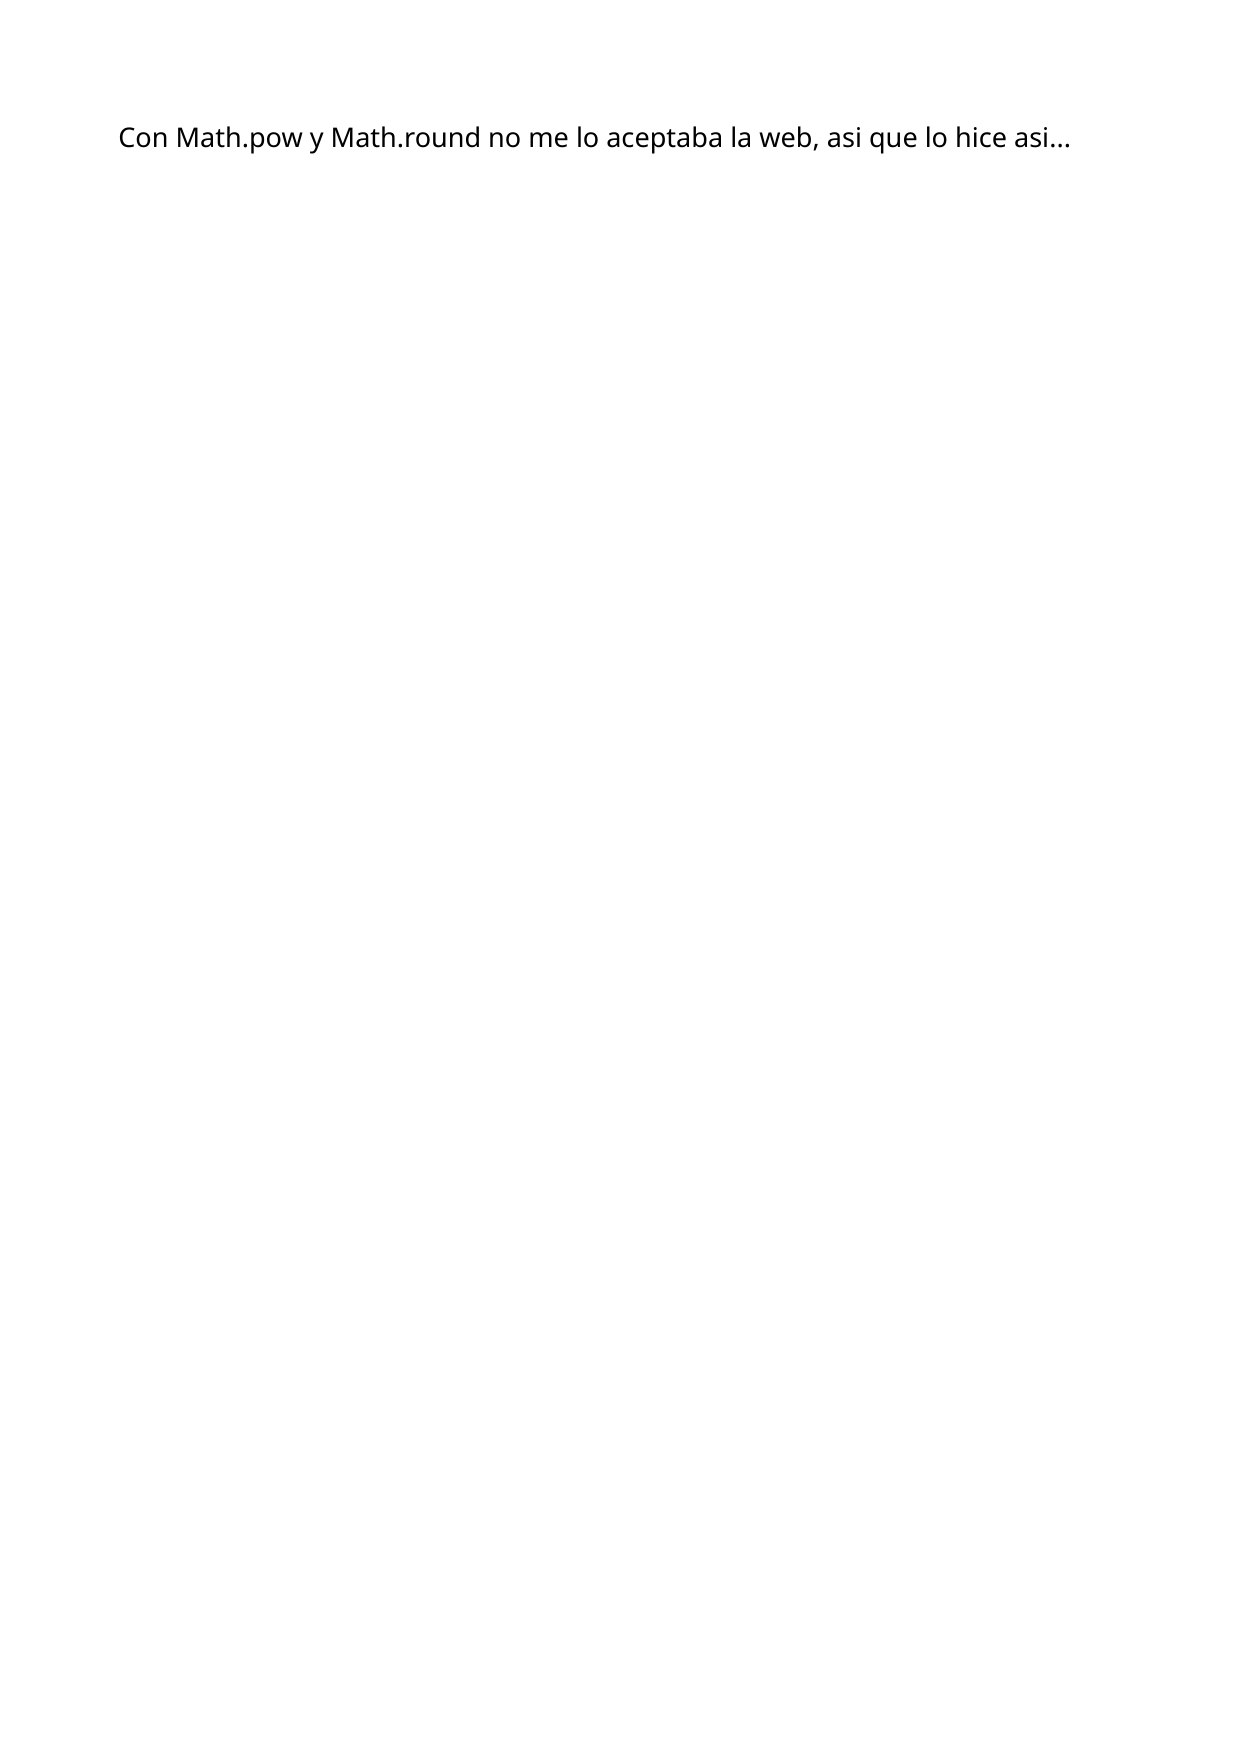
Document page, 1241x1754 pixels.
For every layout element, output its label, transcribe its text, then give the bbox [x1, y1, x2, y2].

text Con Math.pow y Math.round no me lo aceptaba la web, asi que lo hice asi... [118, 118, 1122, 155]
